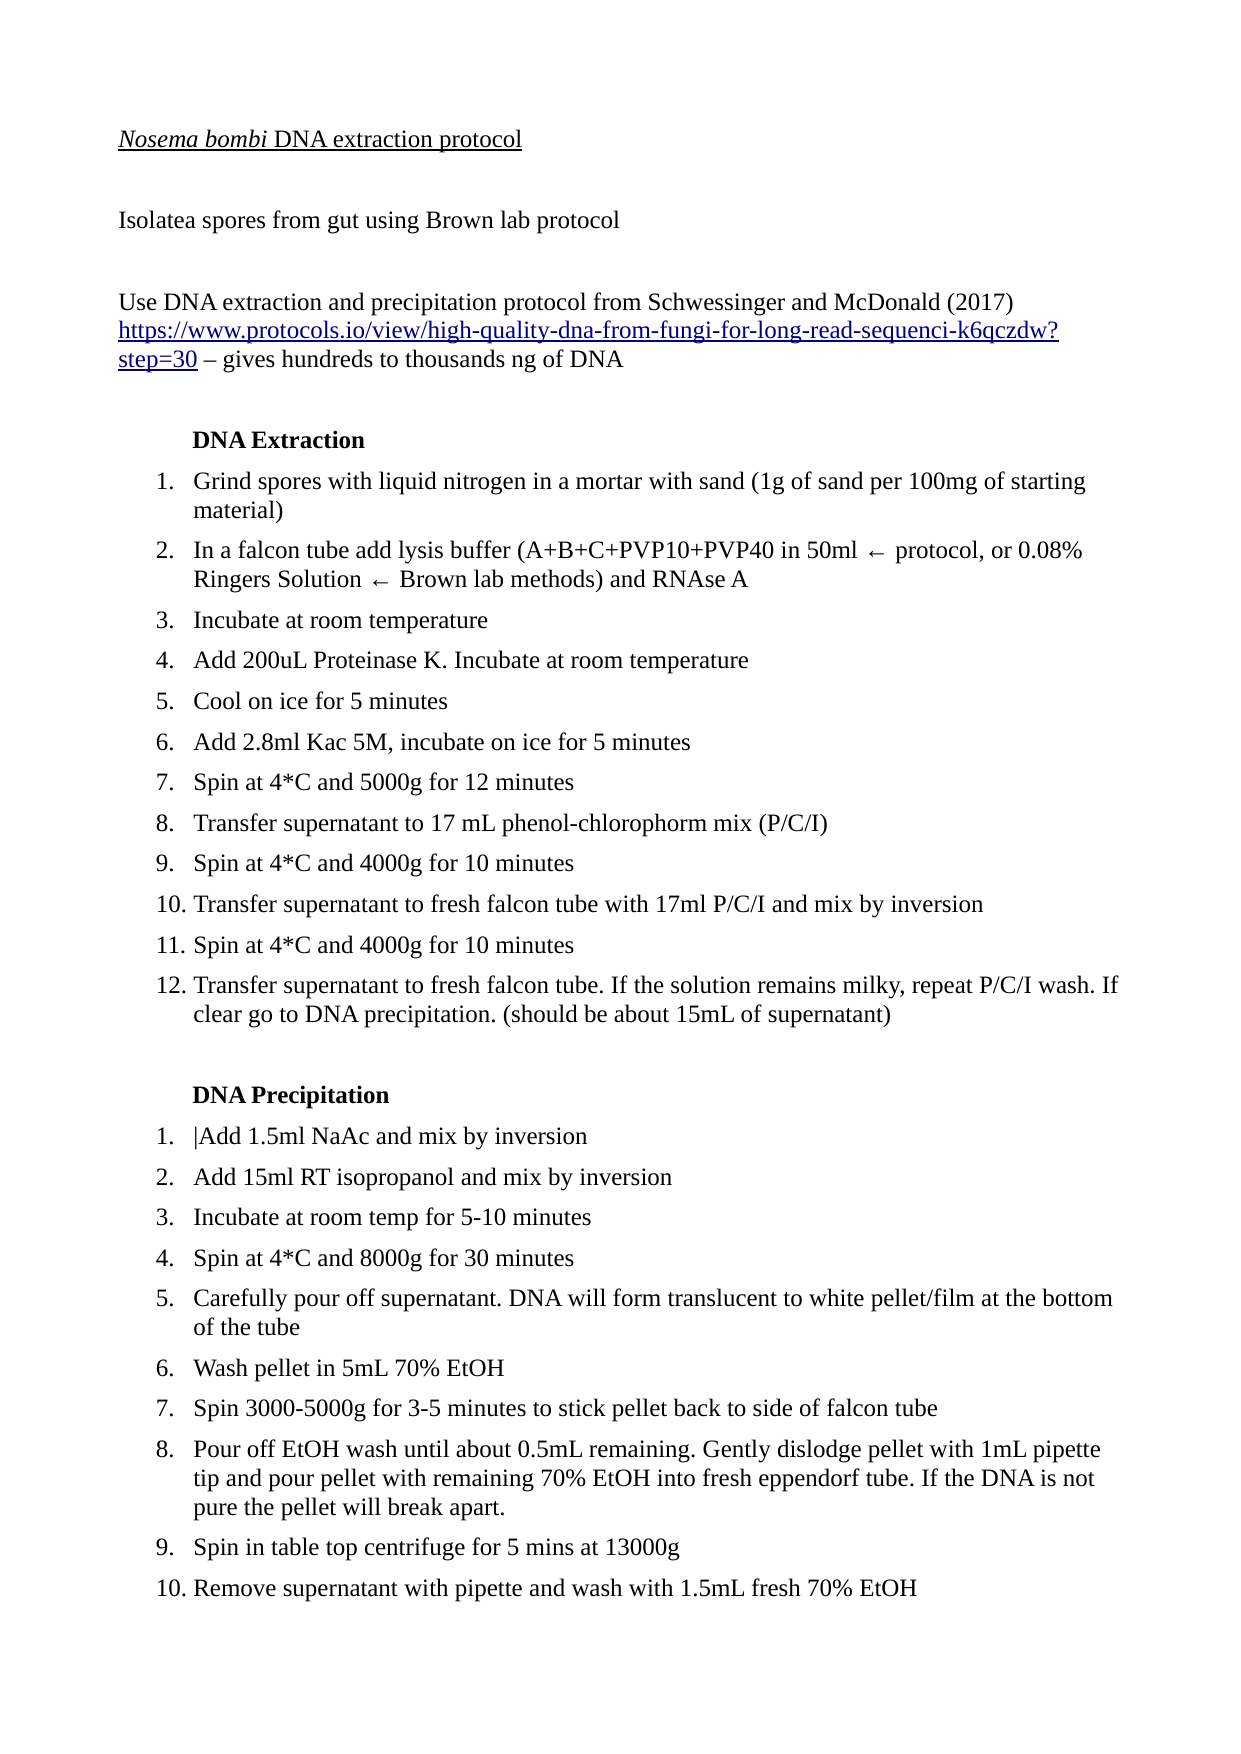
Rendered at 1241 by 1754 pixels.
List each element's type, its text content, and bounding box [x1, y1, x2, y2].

list In a falcon tube add lysis buffer (A+B+C+PVP10+PVP40 in 50ml ← protocol, or 0.08% Ringers Solution ← Brown lab methods) and RNAse A [156, 535, 1122, 593]
list Grind spores with liquid nitrogen in a mortar with sand (1g of sand per 100mg of starting material) [156, 466, 1122, 523]
list Add 200uL Proteinase K. Incubate at room temperature [156, 645, 1122, 674]
text DNA Precipitation [118, 1080, 1122, 1109]
text Nosema bombi DNA extraction protocol [118, 124, 1122, 153]
list Incubate at room temperature [156, 605, 1122, 633]
text Use DNA extraction and precipitation protocol from Schwessinger and McDonald (2017) https://www.protocols.io/view/high-quality-dna-from-fungi-for-long-read-sequenci-k6qczdw?step=30 – gives hundreds to thousands ng of DNA [118, 287, 1122, 373]
list Add 15ml RT isopropanol and mix by inversion [156, 1162, 1122, 1190]
list |Add 1.5ml NaAc and mix by inversion [156, 1121, 1122, 1150]
list Wash pellet in 5mL 70% EtOH [156, 1353, 1122, 1382]
list Spin at 4*C and 5000g for 12 minutes [156, 767, 1122, 796]
text Isolatea spores from gut using Brown lab protocol [118, 205, 1122, 234]
text DNA Extraction [118, 425, 1122, 454]
list Spin at 4*C and 4000g for 10 minutes [156, 930, 1122, 958]
list Transfer supernatant to fresh falcon tube. If the solution remains milky, repeat P/C/I wash. If clear go to DNA precipitation. (should be about 15mL of supernatant) [156, 970, 1122, 1028]
list Pour off EtOH wash until about 0.5mL remaining. Gently dislodge pellet with 1mL pipette tip and pour pellet with remaining 70% EtOH into fresh eppendorf tube. If the DNA is not pure the pellet will break apart. [156, 1434, 1122, 1520]
list Spin in table top centrifuge for 5 mins at 13000g [156, 1532, 1122, 1561]
list Remove supernatant with pipette and wash with 1.5mL fresh 70% EtOH [156, 1573, 1122, 1602]
list Transfer supernatant to fresh falcon tube with 17ml P/C/I and mix by inversion [156, 889, 1122, 918]
list Incubate at room temp for 5-10 minutes [156, 1202, 1122, 1231]
list Spin at 4*C and 8000g for 30 minutes [156, 1243, 1122, 1272]
list Add 2.8ml Kac 5M, incubate on ice for 5 minutes [156, 727, 1122, 755]
list Transfer supernatant to 17 mL phenol-chlorophorm mix (P/C/I) [156, 808, 1122, 837]
list Spin 3000-5000g for 3-5 minutes to stick pellet back to side of falcon tube [156, 1393, 1122, 1422]
list Carefully pour off supernatant. DNA will form translucent to white pellet/film at the bottom of the tube [156, 1283, 1122, 1341]
list Cool on ice for 5 minutes [156, 686, 1122, 715]
list Spin at 4*C and 4000g for 10 minutes [156, 848, 1122, 877]
